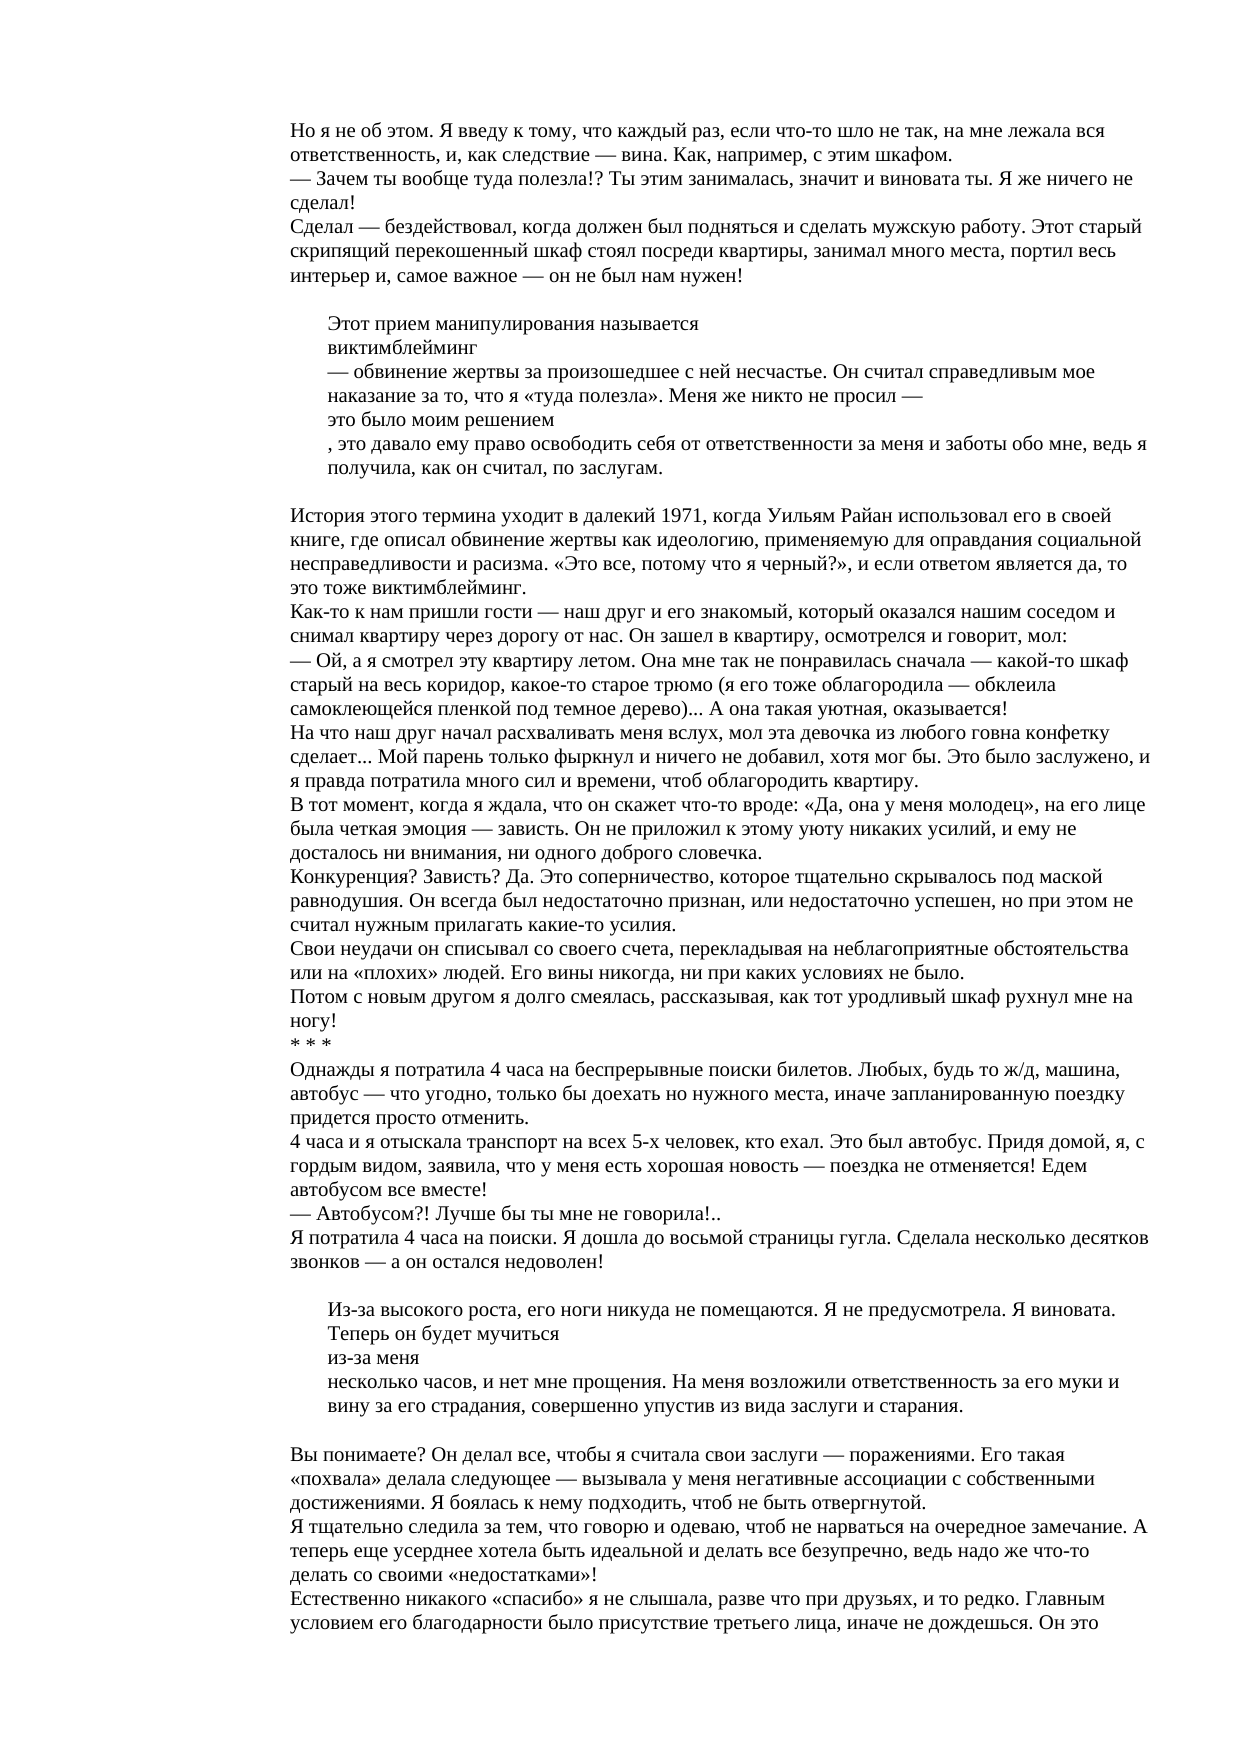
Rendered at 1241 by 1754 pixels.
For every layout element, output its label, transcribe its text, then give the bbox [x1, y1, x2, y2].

text Я тщательно следила за тем, что говорю и одеваю, чтоб не нарваться на очередное замечание. А теперь еще усерднее хотела быть идеальной и делать все безупречно, ведь надо же что-то делать со своими «недостатками»! [290, 1514, 1152, 1586]
text Свои неудачи он списывал со своего счета, перекладывая на неблагоприятные обстоятельства или на «плохих» людей. Его вины никогда, ни при каких условиях не было. [290, 936, 1152, 984]
text Однажды я потратила 4 часа на беспрерывные поиски билетов. Любых, будь то ж/д, машина, автобус — что угодно, только бы доехать но нужного места, иначе запланированную поездку придется просто отменить. [290, 1057, 1152, 1129]
text 4 часа и я отыскала транспорт на всех 5-х человек, кто ехал. Это был автобус. Придя домой, я, с гордым видом, заявила, что у меня есть хорошая новость — поездка не отменяется! Едем автобусом все вместе! [290, 1129, 1152, 1201]
text — обвинение жертвы за произошедшее с ней несчастье. Он считал справедливым мое наказание за то, что я «туда полезла». Меня же никто не просил — [327, 359, 1152, 407]
text Сделал — бездействовал, когда должен был подняться и сделать мужскую работу. Этот старый скрипящий перекошенный шкаф стоял посреди квартиры, занимал много места, портил весь интерьер и, самое важное — он не был нам нужен! [290, 214, 1152, 287]
text Как-то к нам пришли гости — наш друг и его знакомый, который оказался нашим соседом и снимал квартиру через дорогу от нас. Он зашел в квартиру, осмотрелся и говорит, мол: [290, 599, 1152, 647]
text — Автобусом?! Лучше бы ты мне не говорила!.. [290, 1201, 1152, 1225]
text несколько часов, и нет мне прощения. На меня возложили ответственность за его муки и вину за его страдания, совершенно упустив из вида заслуги и старания. [327, 1369, 1152, 1417]
text Вы понимаете? Он делал все, чтобы я считала свои заслуги — поражениями. Его такая «похвала» делала следующее — вызывала у меня негативные ассоциации с собственными достижениями. Я боялась к нему подходить, чтоб не быть отвергнутой. [290, 1442, 1152, 1514]
text — Зачем ты вообще туда полезла!? Ты этим занималась, значит и виновата ты. Я же ничего не сделал! [290, 166, 1152, 214]
text , это давало ему право освободить себя от ответственности за меня и заботы обо мне, ведь я получила, как он считал, по заслугам. [327, 431, 1152, 479]
text это было моим решением [327, 407, 1152, 431]
text Конкуренция? Зависть? Да. Это соперничество, которое тщательно скрывалось под маской равнодушия. Он всегда был недостаточно признан, или недостаточно успешен, но при этом не считал нужным прилагать какие-то усилия. [290, 864, 1152, 936]
text — Ой, а я смотрел эту квартиру летом. Она мне так не понравилась сначала — какой-то шкаф старый на весь коридор, какое-то старое трюмо (я его тоже облагородила — обклеила самоклеющейся пленкой под темное дерево)... А она такая уютная, оказывается! [290, 647, 1152, 720]
text На что наш друг начал расхваливать меня вслух, мол эта девочка из любого говна конфетку сделает... Мой парень только фыркнул и ничего не добавил, хотя мог бы. Это было заслужено, и я правда потратила много сил и времени, чтоб облагородить квартиру. [290, 720, 1152, 792]
text из-за меня [327, 1345, 1152, 1369]
text История этого термина уходит в далекий 1971, когда Уильям Райан использовал его в своей книге, где описал обвинение жертвы как идеологию, применяемую для оправдания социальной несправедливости и расизма. «Это все, потому что я черный?», и если ответом является да, то это тоже виктимблейминг. [290, 503, 1152, 599]
text Этот прием манипулирования называется [327, 311, 1152, 335]
text Но я не об этом. Я введу к тому, что каждый раз, если что-то шло не так, на мне лежала вся ответственность, и, как следствие — вина. Как, например, с этим шкафом. [290, 118, 1152, 166]
text Я потратила 4 часа на поиски. Я дошла до восьмой страницы гугла. Сделала несколько десятков звонков — а он остался недоволен! [290, 1225, 1152, 1273]
text В тот момент, когда я ждала, что он скажет что-то вроде: «Да, она у меня молодец», на его лице была четкая эмоция — зависть. Он не приложил к этому уюту никаких усилий, и ему не досталось ни внимания, ни одного доброго словечка. [290, 792, 1152, 864]
text * * * [290, 1032, 1152, 1057]
text виктимблейминг [327, 335, 1152, 359]
text Потом с новым другом я долго смеялась, рассказывая, как тот уродливый шкаф рухнул мне на ногу! [290, 984, 1152, 1032]
text Естественно никакого «спасибо» я не слышала, разве что при друзьях, и то редко. Главным условием его благодарности было присутствие третьего лица, иначе не дождешься. Он это [290, 1586, 1152, 1634]
text Из-за высокого роста, его ноги никуда не помещаются. Я не предусмотрела. Я виновата. Теперь он будет мучиться [327, 1297, 1152, 1345]
